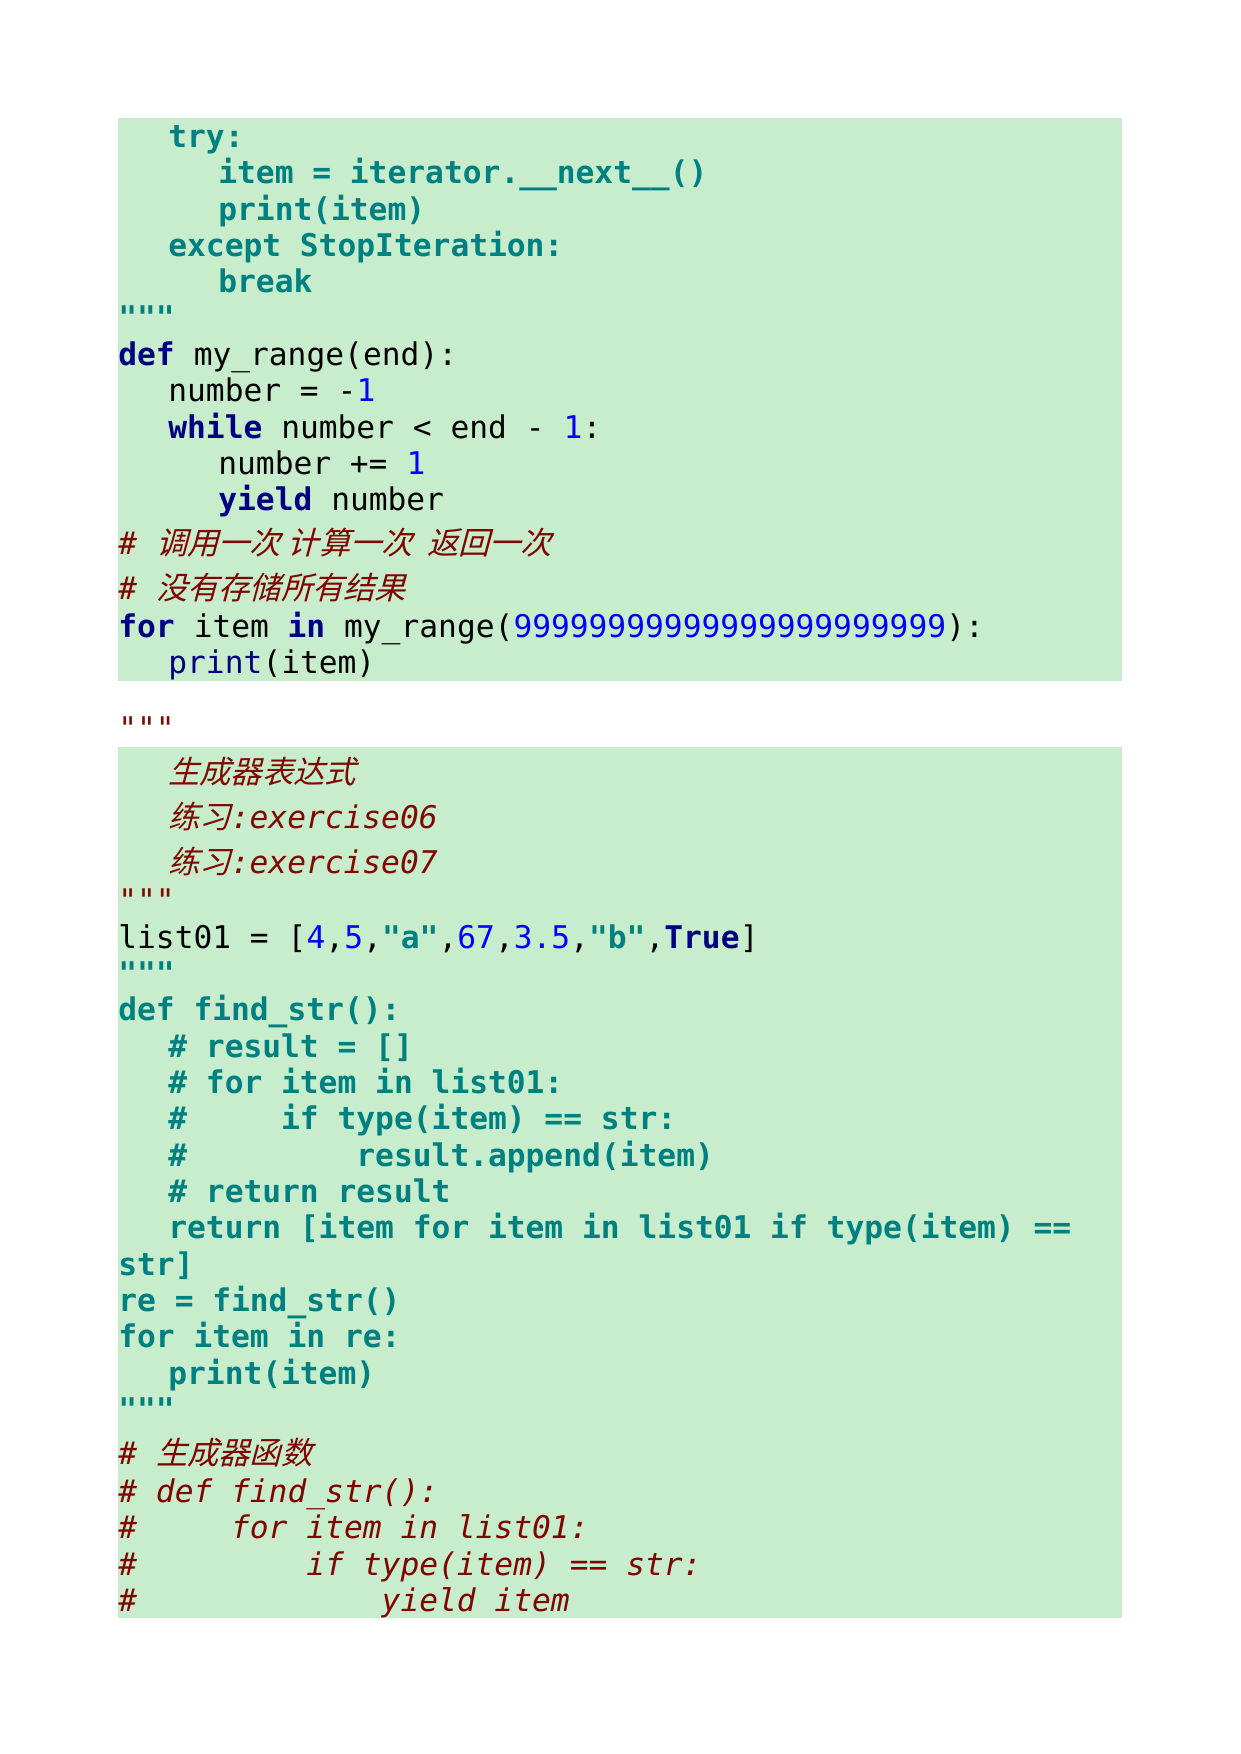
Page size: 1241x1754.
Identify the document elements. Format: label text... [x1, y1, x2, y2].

text def my_range(end): [118, 336, 1122, 373]
text # for item in list01: [118, 1064, 1122, 1101]
text # def find_str(): [118, 1473, 1122, 1509]
text """ [118, 883, 1122, 919]
text 生成器表达式 [118, 747, 1122, 792]
text # for item in list01: [118, 1509, 1122, 1546]
text for item in my_range(99999999999999999999999): [118, 608, 1122, 645]
text 练习:exercise07 [118, 837, 1122, 883]
text print(item) [118, 1355, 1122, 1392]
text # result.append(item) [118, 1137, 1122, 1173]
text print(item) [118, 645, 1122, 681]
text while number < end - 1: [118, 409, 1122, 445]
text # 没有存储所有结果 [118, 563, 1122, 608]
text """ [118, 300, 1122, 336]
text number += 1 [118, 445, 1122, 482]
text """ [118, 1392, 1122, 1428]
text 练习:exercise06 [118, 792, 1122, 837]
text """ [118, 711, 1122, 747]
text except StopIteration: [118, 227, 1122, 263]
text # if type(item) == str: [118, 1101, 1122, 1137]
text break [118, 263, 1122, 300]
text list01 = [4,5,"a",67,3.5,"b",True] [118, 919, 1122, 955]
text # result = [] [118, 1028, 1122, 1064]
text # if type(item) == str: [118, 1546, 1122, 1582]
text print(item) [118, 191, 1122, 227]
text # yield item [118, 1582, 1122, 1618]
text # 生成器函数 [118, 1428, 1122, 1473]
text for item in re: [118, 1319, 1122, 1355]
text # return result [118, 1173, 1122, 1210]
text def find_str(): [118, 992, 1122, 1028]
text return [item for item in list01 if type(item) == str] [118, 1210, 1122, 1282]
text """ [118, 955, 1122, 992]
text # 调用一次 计算一次 返回一次 [118, 518, 1122, 563]
text yield number [118, 482, 1122, 518]
text item = iterator.__next__() [118, 154, 1122, 191]
text number = -1 [118, 373, 1122, 409]
text try: [118, 118, 1122, 154]
text re = find_str() [118, 1282, 1122, 1319]
